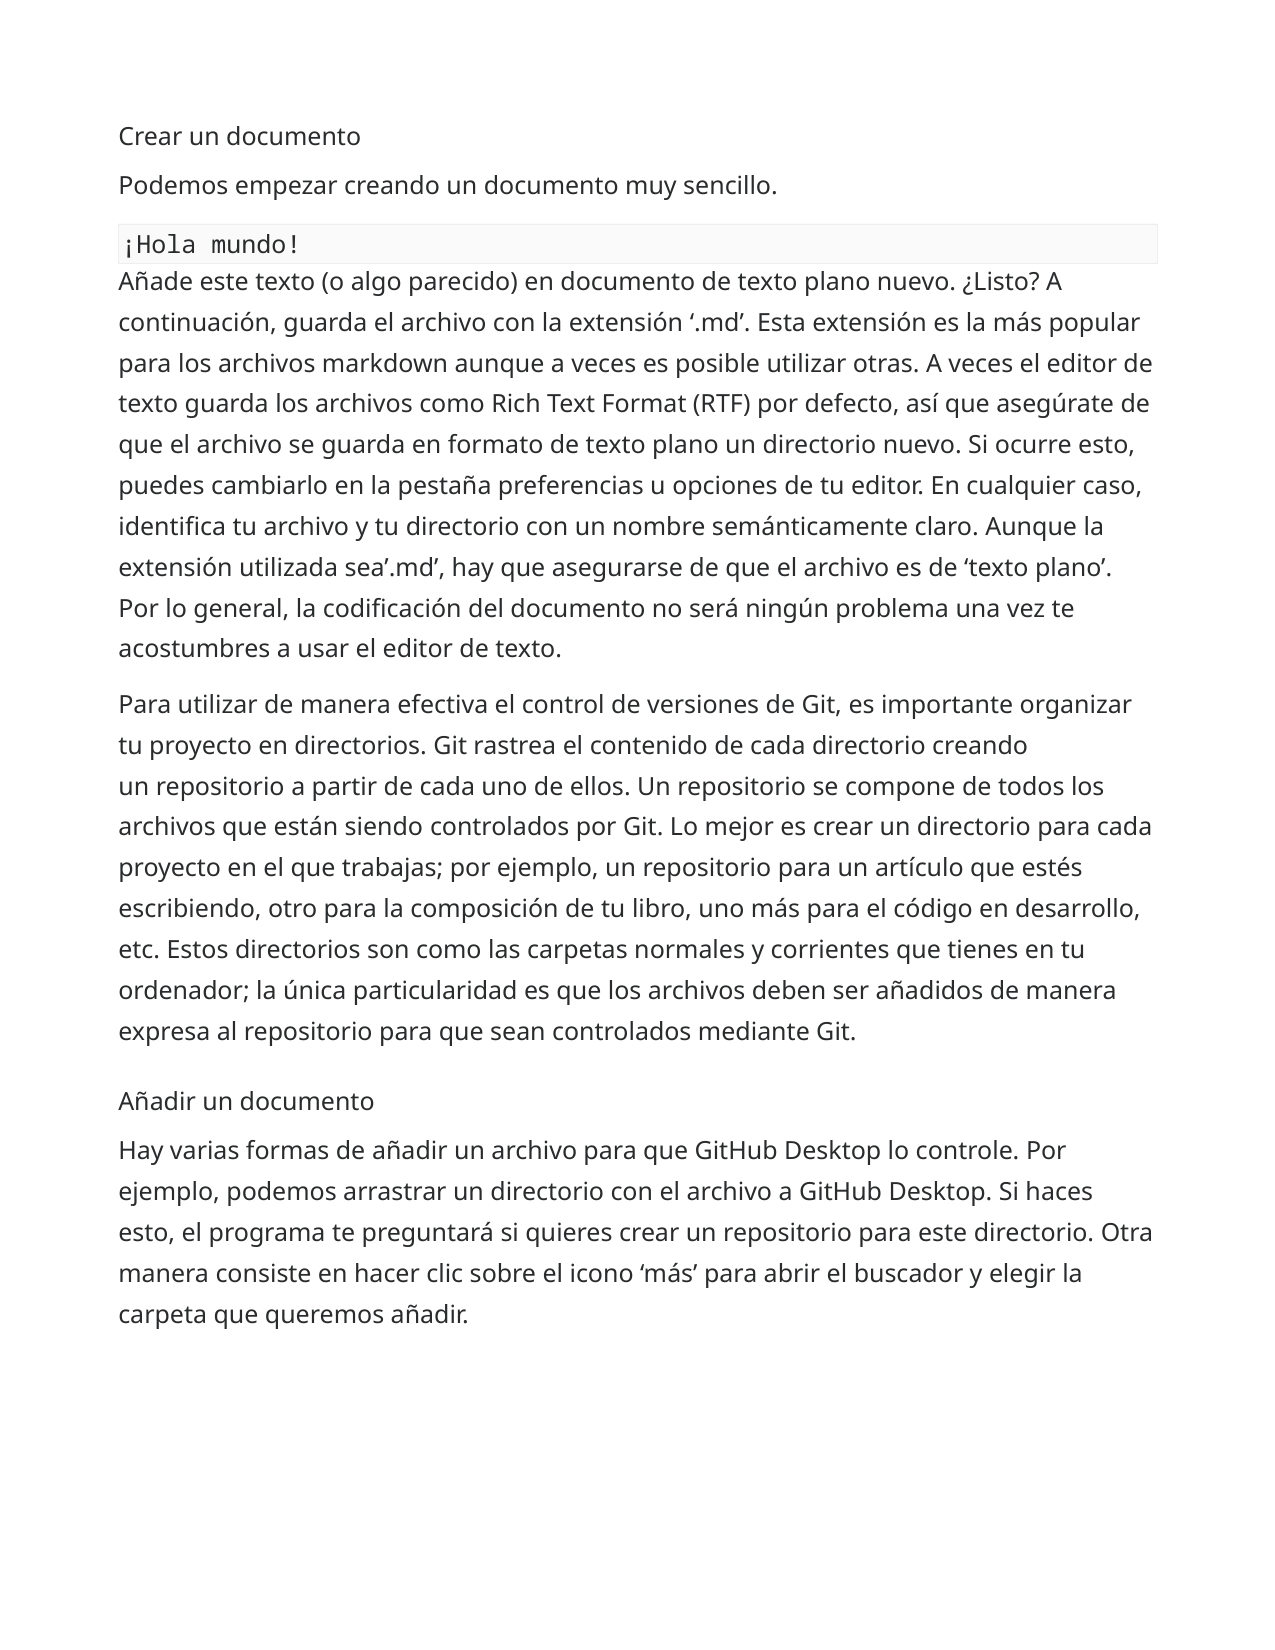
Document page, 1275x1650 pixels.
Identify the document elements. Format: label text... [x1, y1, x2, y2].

text ¡Hola mundo! [119, 225, 1157, 263]
text Hay varias formas de añadir un archivo para que GitHub Desktop lo controle. Por ejemplo, podemos arrastrar un directorio con el archivo a GitHub Desktop. Si haces esto, el programa te preguntará si quieres crear un repositorio para este directorio. Otra manera consiste en hacer clic sobre el icono ‘más’ para abrir el buscador y elegir la carpeta que queremos añadir. [118, 1133, 1157, 1330]
subtitle Crear un documento [118, 118, 1157, 152]
subtitle Añadir un documento [118, 1083, 1157, 1117]
text Podemos empezar creando un documento muy sencillo. [118, 168, 1157, 202]
text Para utilizar de manera efectiva el control de versiones de Git, es importante organizar tu proyecto en directorios. Git rastrea el contenido de cada directorio creando un repositorio a partir de cada uno de ellos. Un repositorio se compone de todos los archivos que están siendo controlados por Git. Lo mejor es crear un directorio para cada proyecto en el que trabajas; por ejemplo, un repositorio para un artículo que estés escribiendo, otro para la composición de tu libro, uno más para el código en desarrollo, etc. Estos directorios son como las carpetas normales y corrientes que tienes en tu ordenador; la única particularidad es que los archivos deben ser añadidos de manera expresa al repositorio para que sean controlados mediante Git. [118, 686, 1157, 1047]
text Añade este texto (o algo parecido) en documento de texto plano nuevo. ¿Listo? A continuación, guarda el archivo con la extensión ‘.md’. Esta extensión es la más popular para los archivos markdown aunque a veces es posible utilizar otras. A veces el editor de texto guarda los archivos como Rich Text Format (RTF) por defecto, así que asegúrate de que el archivo se guarda en formato de texto plano un directorio nuevo. Si ocurre esto, puedes cambiarlo en la pestaña preferencias u opciones de tu editor. En cualquier caso, identifica tu archivo y tu directorio con un nombre semánticamente claro. Aunque la extensión utilizada sea’.md’, hay que asegurarse de que el archivo es de ‘texto plano’. Por lo general, la codificación del documento no será ningún problema una vez te acostumbres a usar el editor de texto. [118, 264, 1157, 665]
